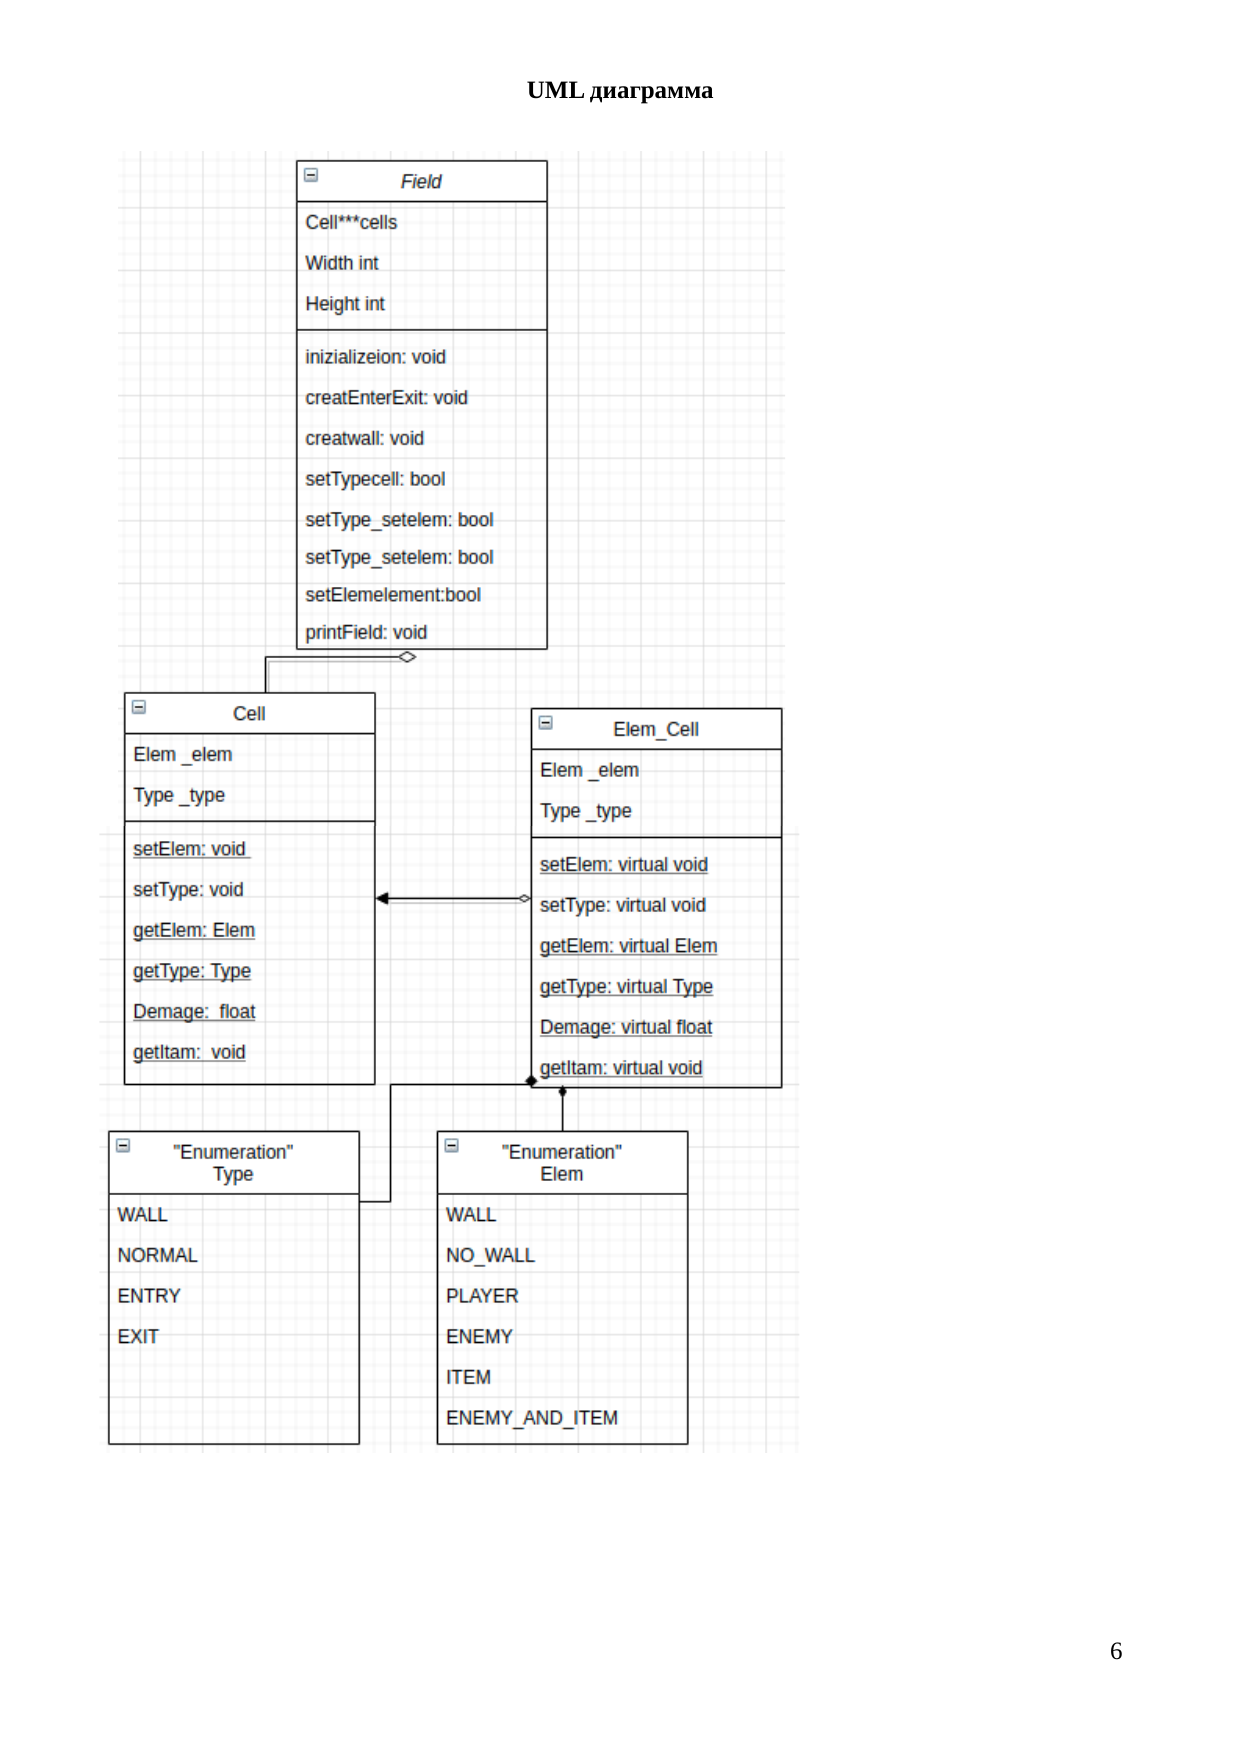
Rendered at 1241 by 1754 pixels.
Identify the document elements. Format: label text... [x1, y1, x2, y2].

text UML диаграмма [118, 75, 1122, 104]
picture [99, 151, 800, 1453]
